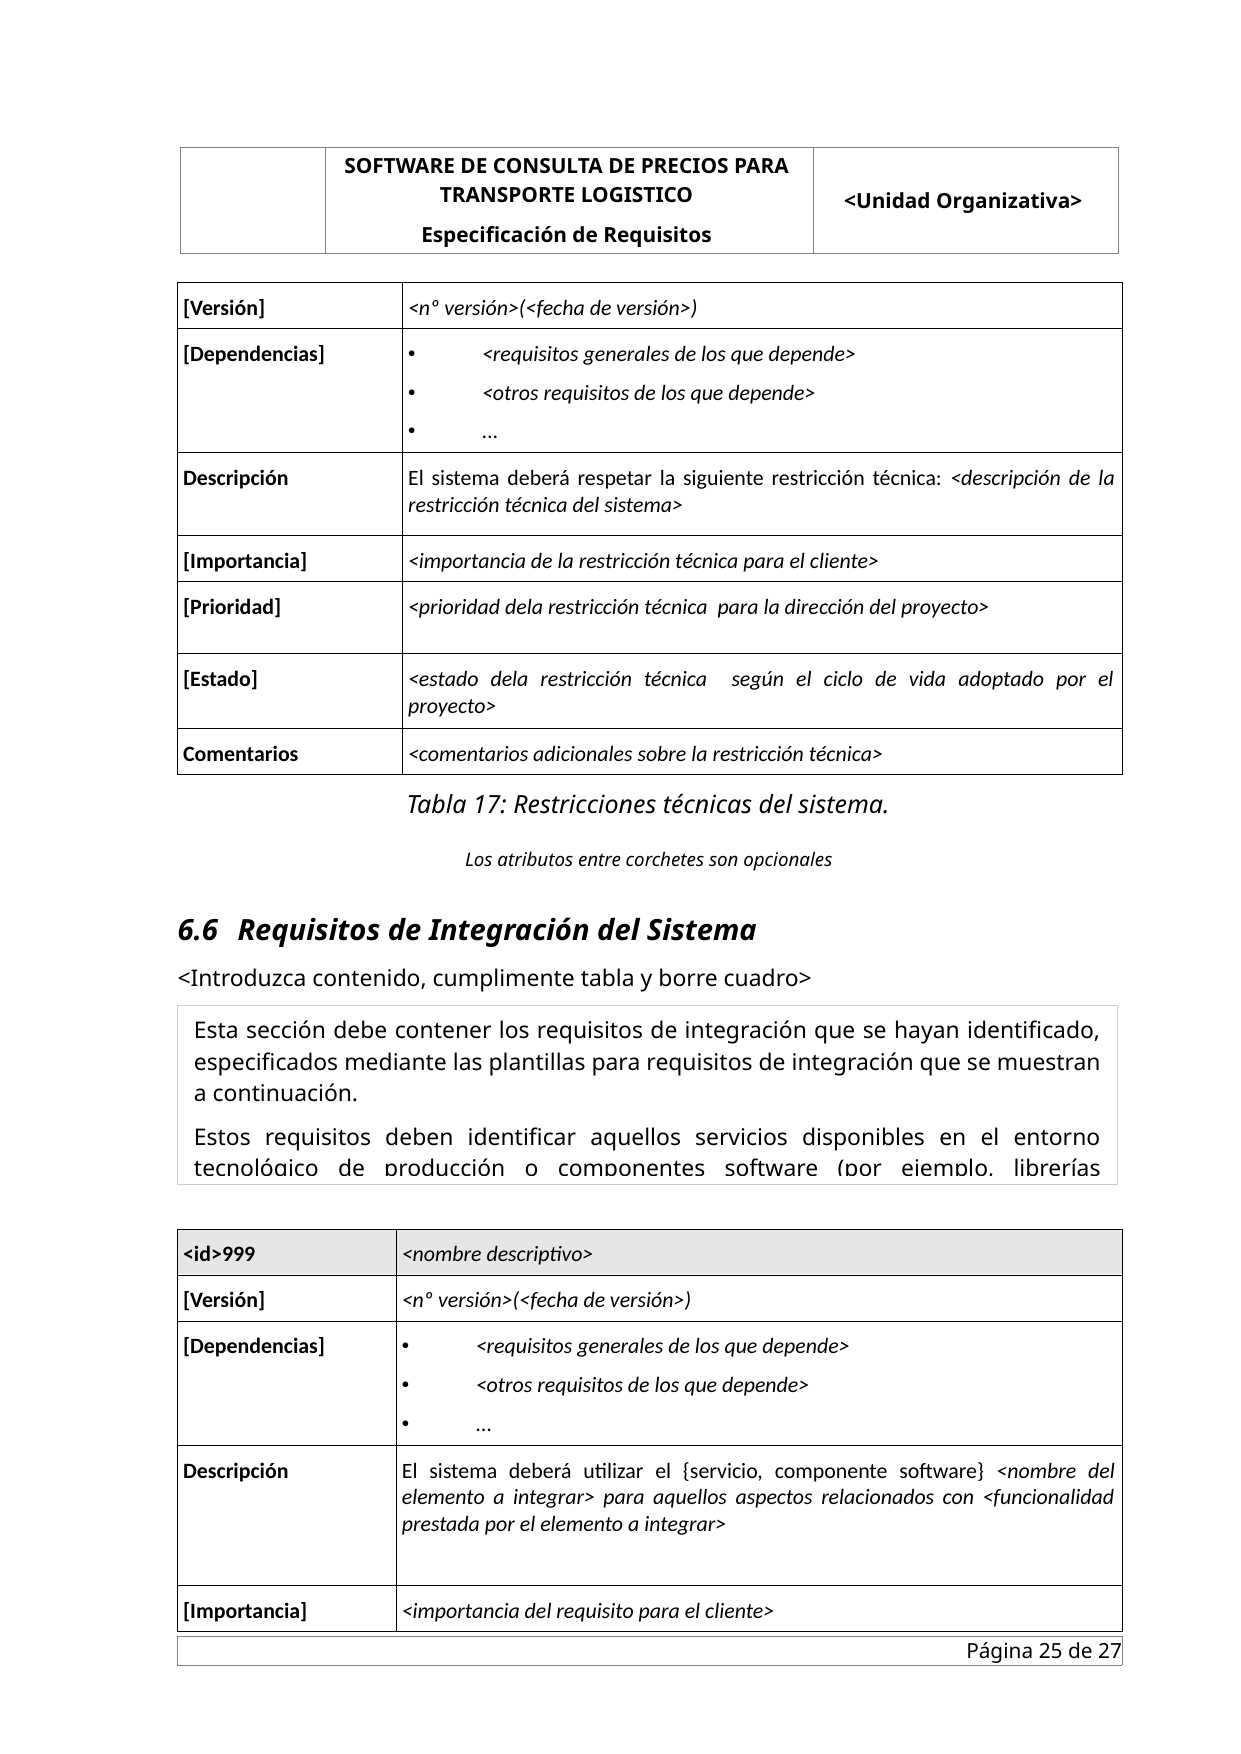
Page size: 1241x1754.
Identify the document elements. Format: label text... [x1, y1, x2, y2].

text <Introduzca contenido, cumplimente tabla y borre cuadro> [177, 961, 1122, 993]
table_header <id>999 [178, 1230, 396, 1274]
table_cell <requisitos generales de los que depende> <otros requisitos de los que depende> ... [403, 329, 1122, 452]
table_cell <estado dela restricción técnica según el ciclo de vida adoptado por el proyecto> [403, 654, 1122, 728]
table_cell [Dependencias] [178, 1322, 396, 1444]
table_cell <nº versión>(<fecha de versión>) [397, 1276, 1122, 1321]
table_cell <requisitos generales de los que depende> <otros requisitos de los que depende> ... [397, 1322, 1122, 1444]
subtitle Requisitos de Integración del Sistema [177, 909, 1122, 949]
table_cell <importancia de la restricción técnica para el cliente> [403, 536, 1122, 581]
table_cell [Versión] [178, 283, 402, 328]
table_cell [Prioridad] [178, 582, 402, 653]
table_cell [Dependencias] [178, 329, 402, 452]
table_cell Descripción [178, 453, 402, 535]
table_cell El sistema deberá respetar la siguiente restricción técnica: <descripción de la restricción técnica del sistema> [403, 453, 1122, 535]
table_cell <nº versión>(<fecha de versión>) [403, 283, 1122, 328]
table_cell <comentarios adicionales sobre la restricción técnica> [403, 729, 1122, 774]
table_cell El sistema deberá utilizar el {servicio, componente software} <nombre del elemento a integrar> para aquellos aspectos relacionados con <funcionalidad prestada por el elemento a integrar> [397, 1446, 1122, 1585]
text Estos requisitos deben identificar aquellos servicios disponibles en el entorno tecnológico de producción o componentes software (por ejemplo, librerías enlazables) cuya funcionalidad sea relevante para el sistema a desarrollar y deban ser consumidos por el mismo. [194, 1121, 1101, 1176]
table_cell [Importancia] [178, 1586, 396, 1631]
table_cell Descripción [178, 1446, 396, 1585]
text Los atributos entre corchetes son opcionales [177, 846, 1122, 872]
text Tabla 17: Restricciones técnicas del sistema. [177, 787, 1122, 821]
table_cell [Versión] [178, 1276, 396, 1321]
table_cell [Estado] [178, 654, 402, 728]
table_cell <prioridad dela restricción técnica para la dirección del proyecto> [403, 582, 1122, 653]
table_cell Comentarios [178, 729, 402, 774]
table_header <nombre descriptivo> [397, 1230, 1122, 1274]
text Esta sección debe contener los requisitos de integración que se hayan identificado, especificados mediante las plantillas para requisitos de integración que se muestran a continuación. [194, 1014, 1101, 1108]
table_cell [Importancia] [178, 536, 402, 581]
table_cell <importancia del requisito para el cliente> [397, 1586, 1122, 1631]
